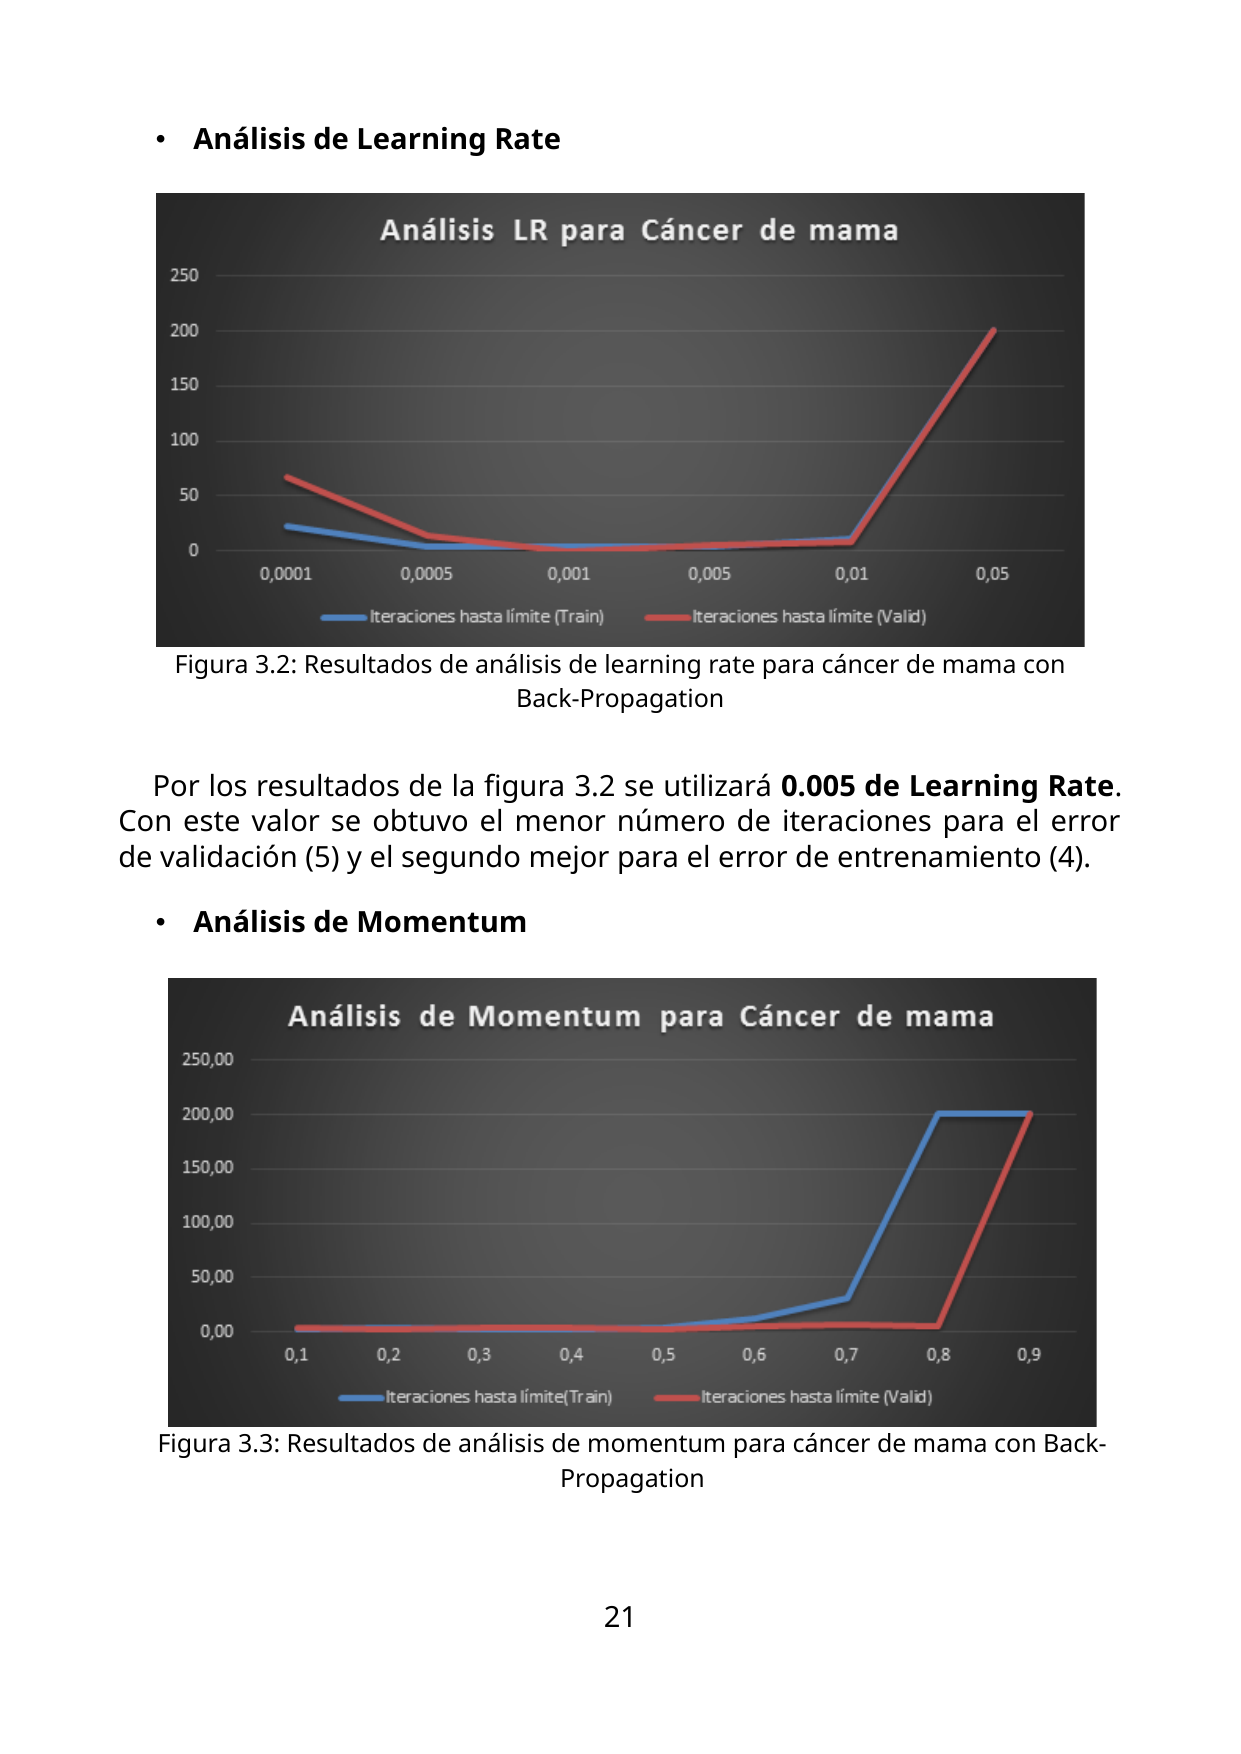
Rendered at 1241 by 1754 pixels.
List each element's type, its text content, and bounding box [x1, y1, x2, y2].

subtitle Análisis de Momentum [156, 901, 1122, 941]
subtitle Análisis de Learning Rate [156, 118, 1122, 158]
text Por los resultados de la figura 3.2 se utilizará 0.005 de Learning Rate. Con este valor se obtuvo el menor número de iteraciones para el error de validación (5) y el segundo mejor para el error de entrenamiento (4). [118, 765, 1122, 876]
text Figura 3.2: Resultados de análisis de learning rate para cáncer de mama con Back-Propagation [143, 193, 1097, 714]
text Figura 3.3: Resultados de análisis de momentum para cáncer de mama con Back-Propagation [156, 978, 1109, 1494]
